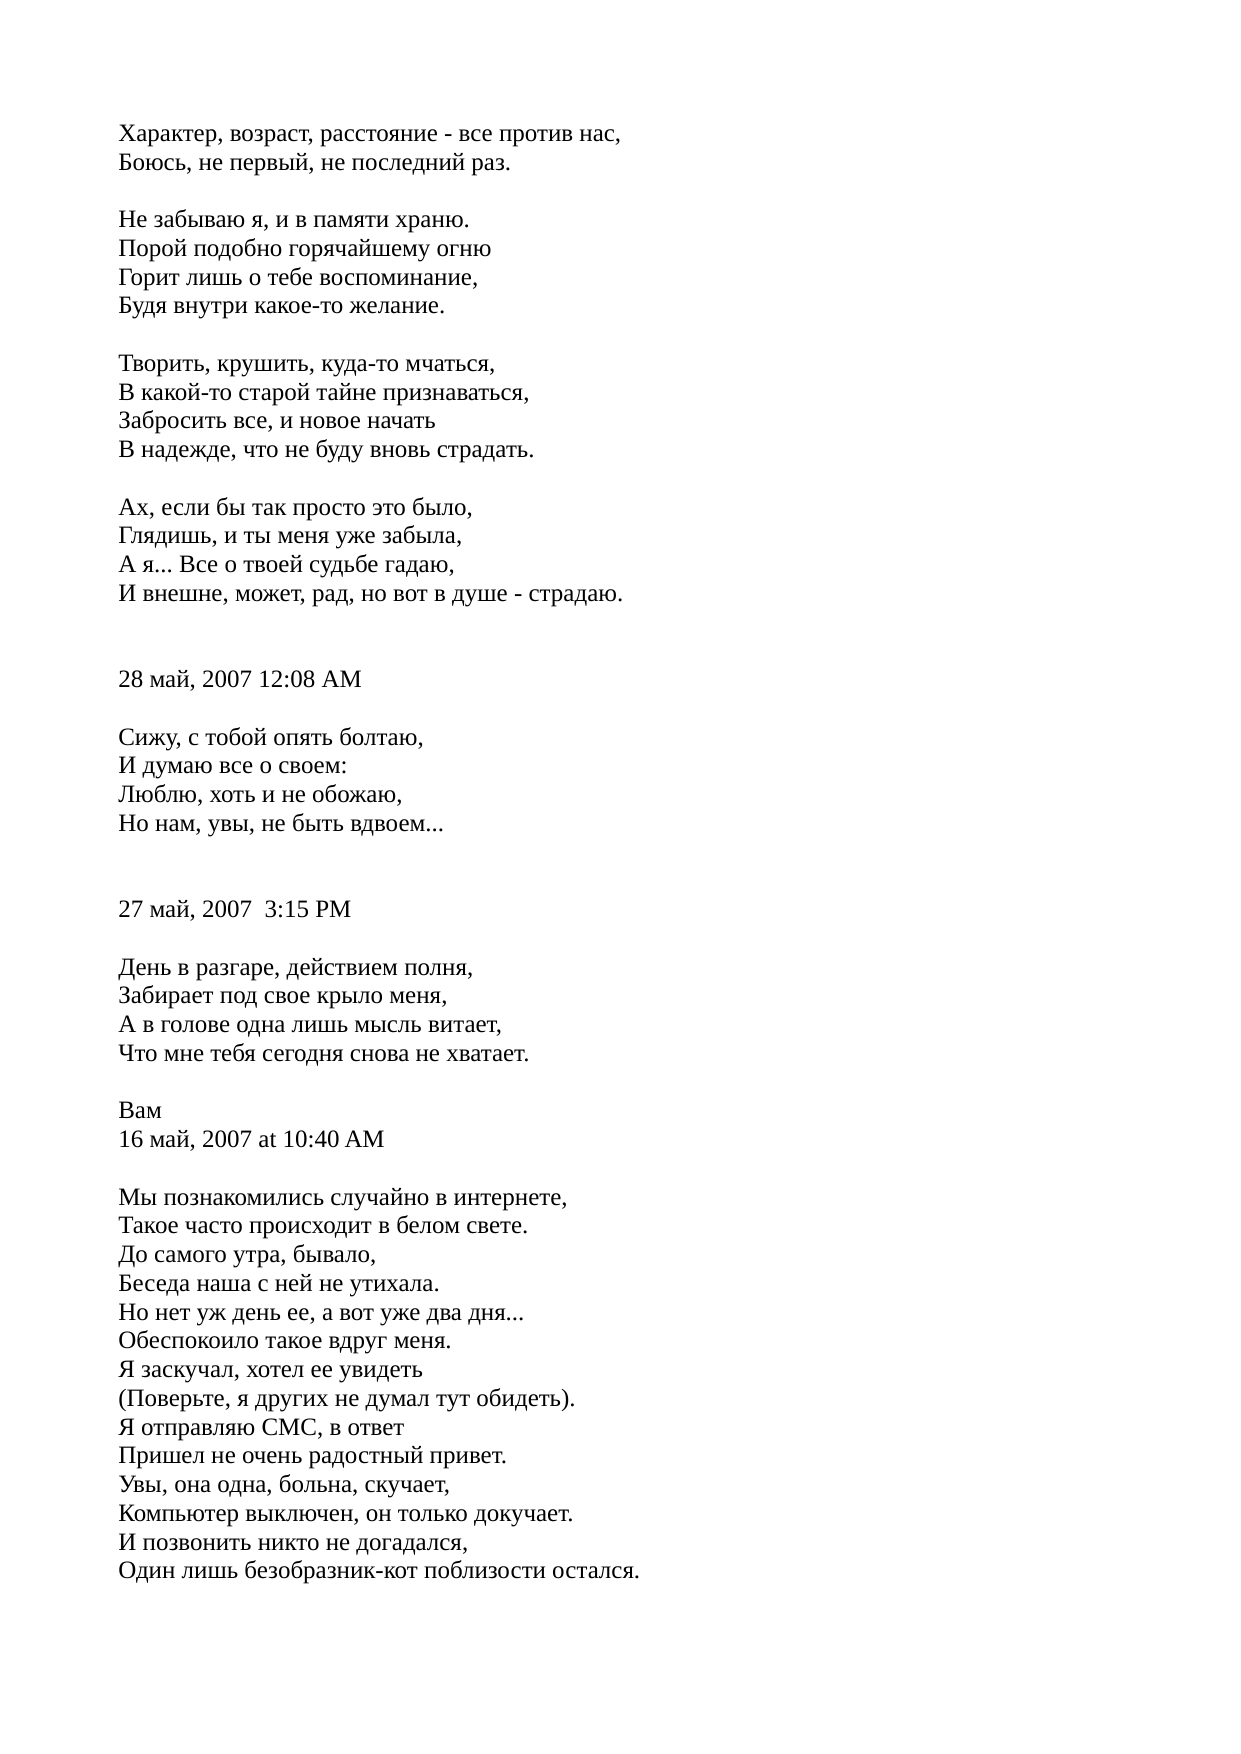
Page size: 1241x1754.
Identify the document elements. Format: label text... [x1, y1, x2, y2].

text Сижу, с тобой опять болтаю, [118, 722, 1122, 751]
text Горит лишь о тебе воспоминание, [118, 262, 1122, 291]
text 16 май, 2007 at 10:40 AM [118, 1124, 1122, 1153]
text А я... Все о твоей судьбе гадаю, [118, 549, 1122, 578]
text Порой подобно горячайшему огню [118, 233, 1122, 262]
text 27 май, 2007 3:15 PM [118, 894, 1122, 923]
text Пришел не очень радостный привет. [118, 1441, 1122, 1469]
text И позвонить никто не догадался, [118, 1527, 1122, 1556]
text Такое часто происходит в белом свете. [118, 1211, 1122, 1239]
text Что мне тебя сегодня снова не хватает. [118, 1038, 1122, 1067]
text Беседа наша с ней не утихала. [118, 1268, 1122, 1297]
text Забирает под свое крыло меня, [118, 981, 1122, 1009]
text До самого утра, бывало, [118, 1239, 1122, 1268]
text Увы, она одна, больна, скучает, [118, 1469, 1122, 1498]
text Компьютер выключен, он только докучает. [118, 1498, 1122, 1527]
text 28 май, 2007 12:08 AM [118, 664, 1122, 693]
text Творить, крушить, куда-то мчаться, [118, 348, 1122, 377]
text Забросить все, и новое начать [118, 406, 1122, 434]
text Характер, возраст, расстояние - все против нас, [118, 118, 1122, 147]
text Не забываю я, и в памяти храню. [118, 204, 1122, 233]
text Один лишь безобразник-кот поблизости остался. [118, 1556, 1122, 1584]
text А в голове одна лишь мысль витает, [118, 1009, 1122, 1038]
text Я заскучал, хотел ее увидеть [118, 1354, 1122, 1383]
text Обеспокоило такое вдруг меня. [118, 1326, 1122, 1354]
text В надежде, что не буду вновь страдать. [118, 434, 1122, 463]
text Глядишь, и ты меня уже забыла, [118, 521, 1122, 549]
text Будя внутри какое-то желание. [118, 291, 1122, 319]
text В какой-то старой тайне признаваться, [118, 377, 1122, 406]
text И думаю все о своем: [118, 751, 1122, 779]
text Вам [118, 1096, 1122, 1124]
text Мы познакомились случайно в интернете, [118, 1182, 1122, 1211]
text Ах, если бы так просто это было, [118, 492, 1122, 521]
text Но нам, увы, не быть вдвоем... [118, 808, 1122, 837]
text Я отправляю СМС, в ответ [118, 1412, 1122, 1441]
text Люблю, хоть и не обожаю, [118, 779, 1122, 808]
text И внешне, может, рад, но вот в душе - страдаю. [118, 578, 1122, 607]
text Но нет уж день ее, а вот уже два дня... [118, 1297, 1122, 1326]
text Боюсь, не первый, не последний раз. [118, 147, 1122, 176]
text (Поверьте, я других не думал тут обидеть). [118, 1383, 1122, 1412]
text День в разгаре, действием полня, [118, 952, 1122, 981]
